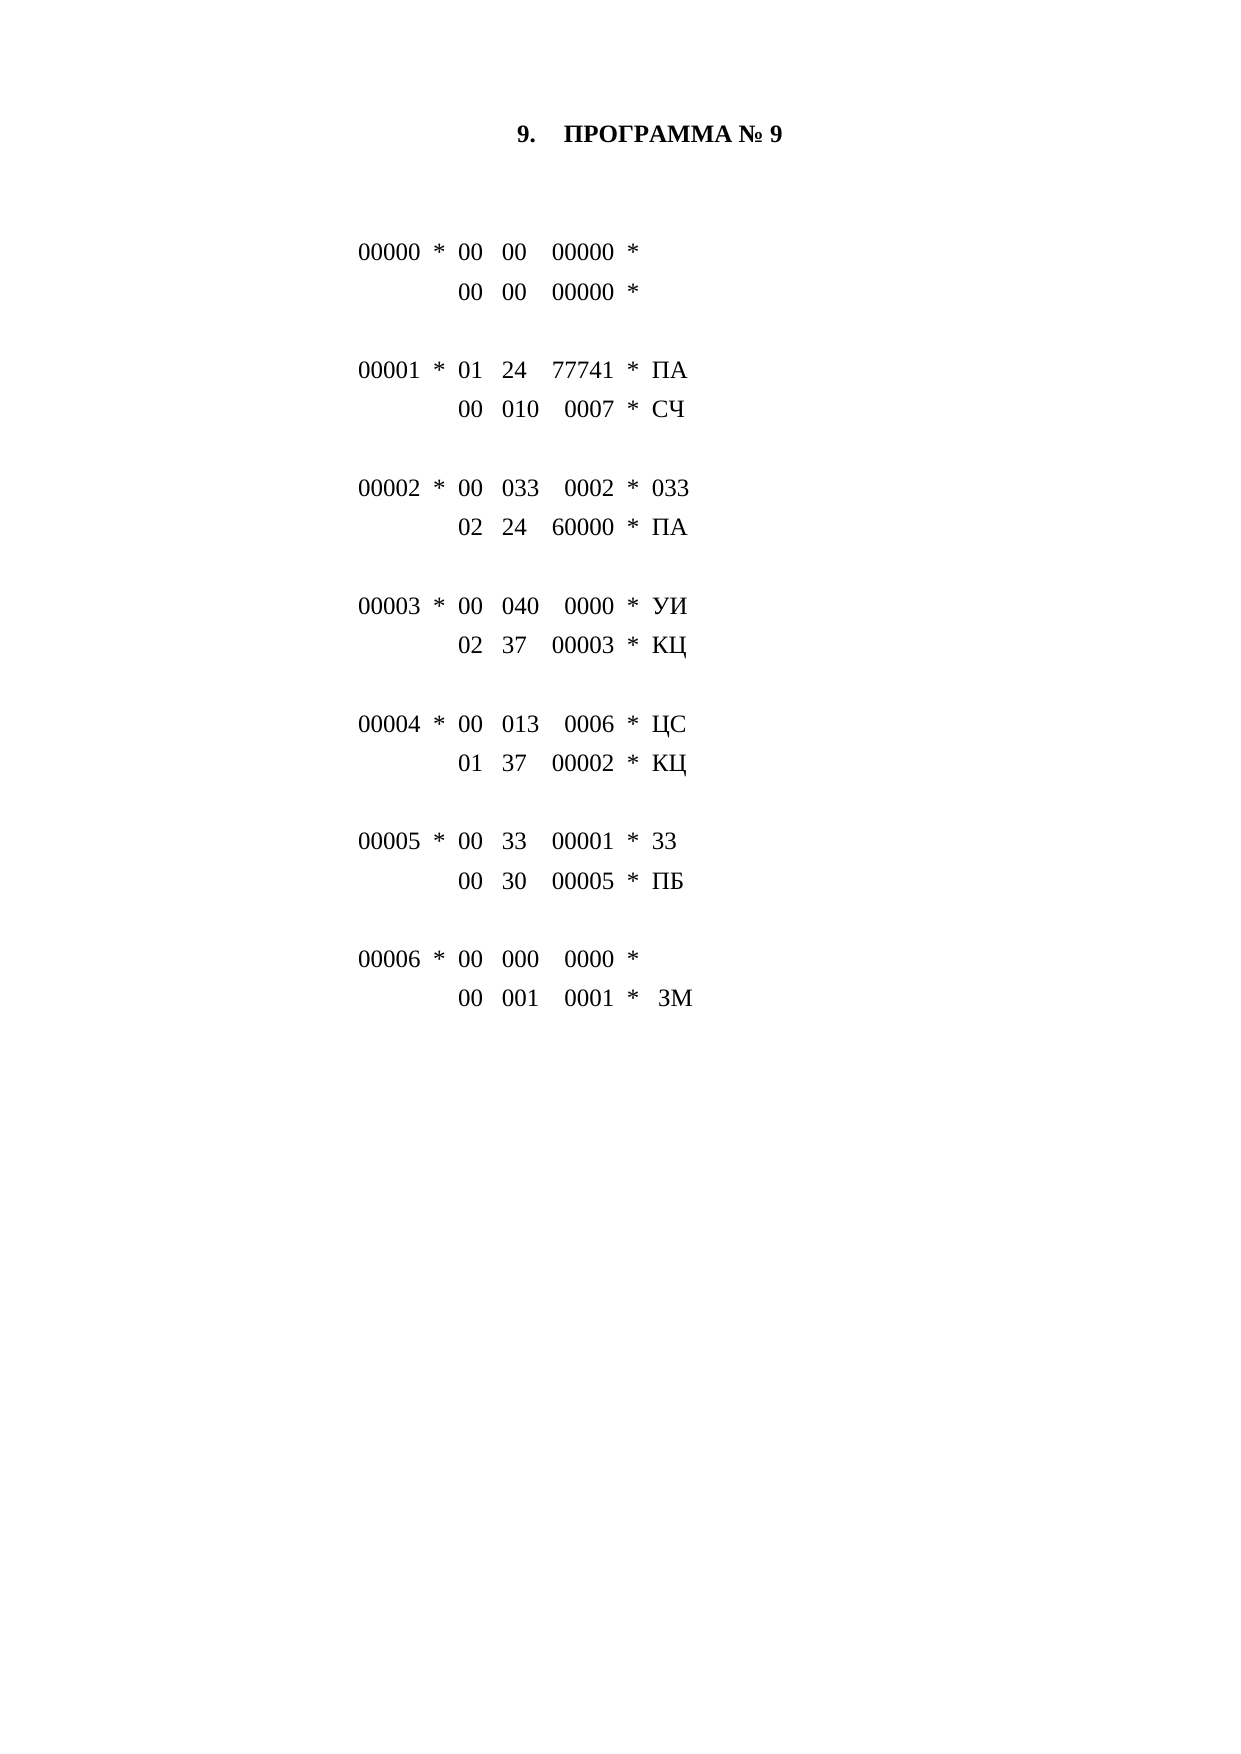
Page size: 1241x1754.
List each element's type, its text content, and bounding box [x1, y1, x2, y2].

text 00 30 00005 * ПБ [133, 866, 1166, 894]
text 00 001 0001 * ЗМ [133, 983, 1166, 1012]
text 00004 * 00 013 0006 * ЦС [283, 709, 1166, 737]
text 00005 * 00 33 00001 * 33 [133, 826, 1166, 855]
text 00006 * 00 000 0000 * [283, 944, 1166, 973]
list ПРОГРАММА № 9 [133, 119, 1166, 148]
text 00 010 0007 * СЧ [133, 394, 1166, 423]
text 00002 * 00 033 0002 * 033 [133, 473, 1166, 502]
text 00001 * 01 24 77741 * ПА [133, 355, 1166, 384]
text 01 37 00002 * КЦ [133, 748, 1166, 777]
text 02 24 60000 * ПА [133, 512, 1166, 541]
text 00003 * 00 040 0000 * УИ [133, 591, 1166, 619]
text 02 37 00003 * КЦ [133, 630, 1166, 659]
text 00 00 00000 * [133, 277, 1166, 305]
text 00000 * 00 00 00000 * [283, 237, 1166, 266]
